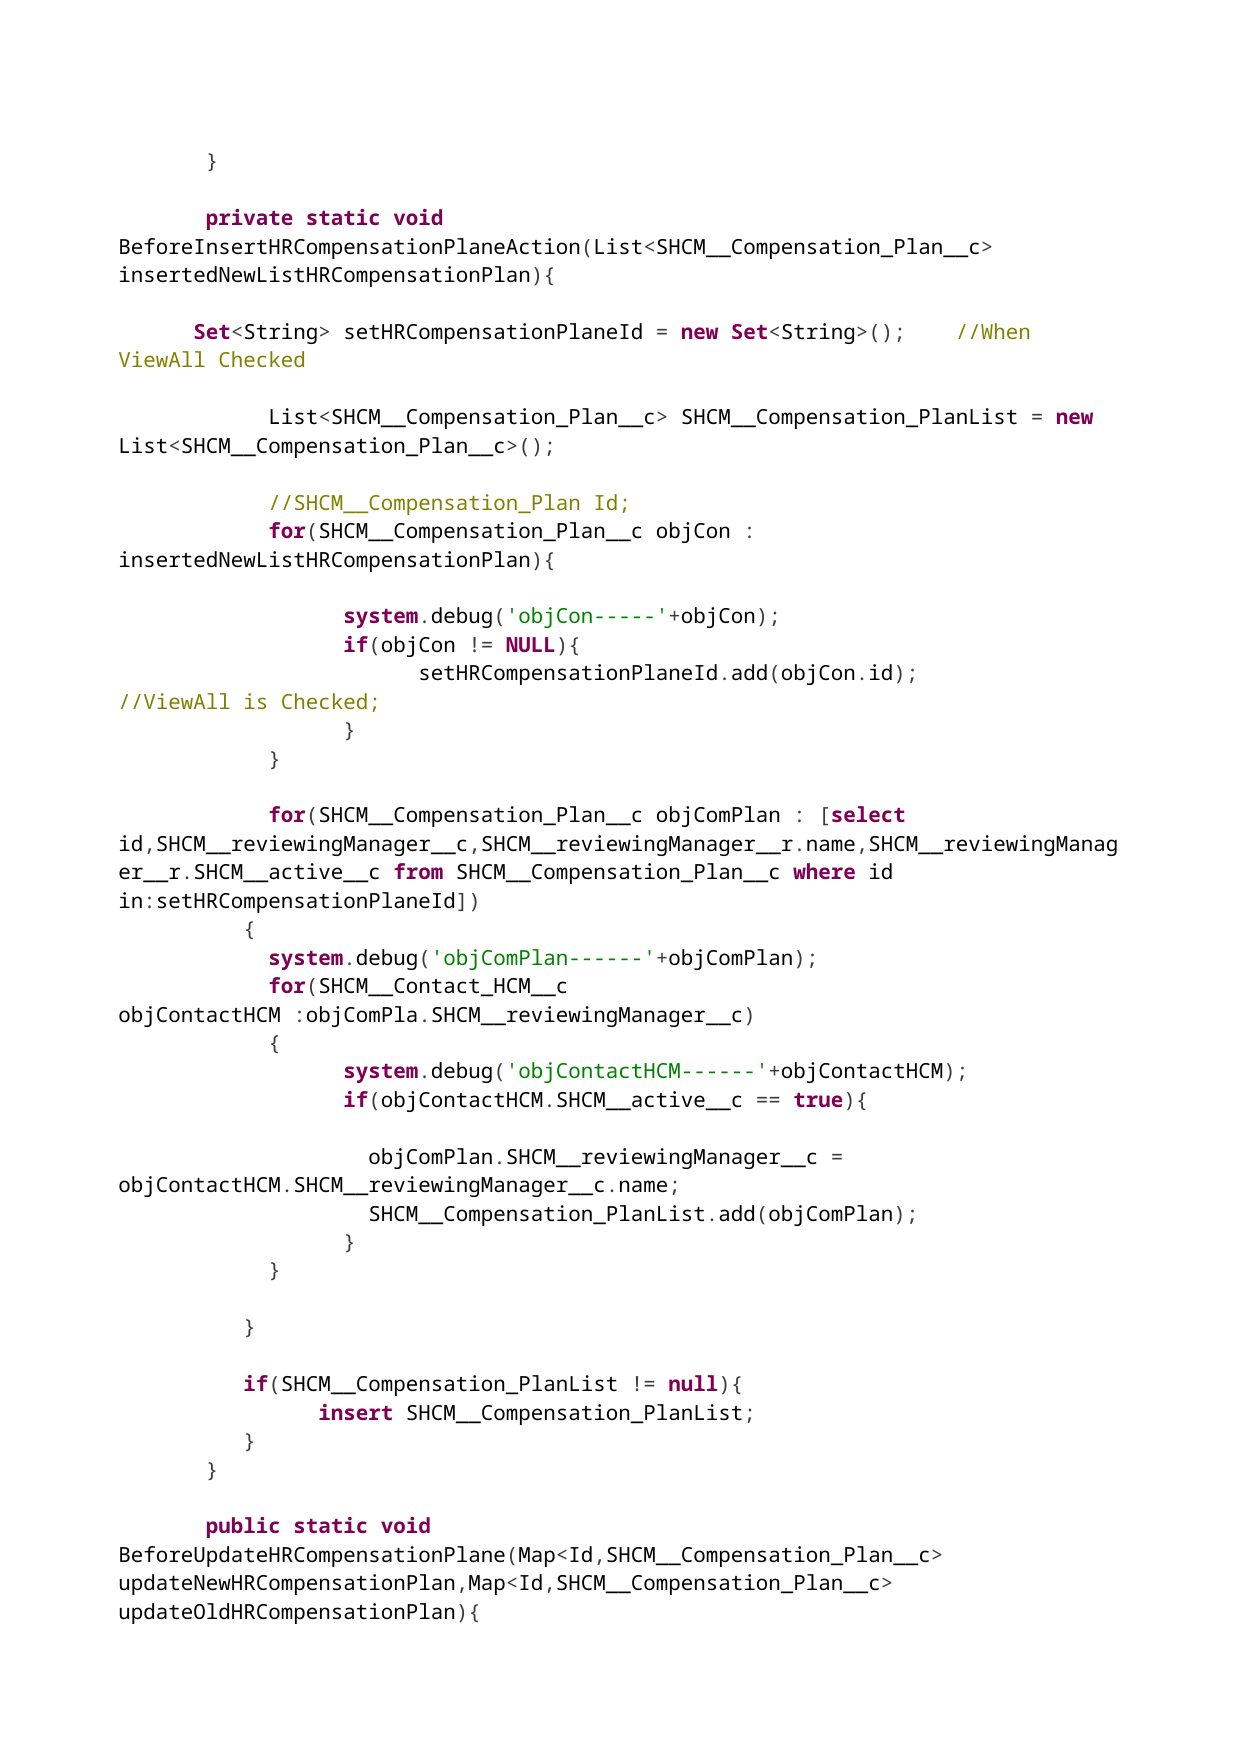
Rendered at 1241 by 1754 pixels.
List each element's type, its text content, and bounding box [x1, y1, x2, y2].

text } [118, 1455, 1122, 1483]
text } [118, 1256, 1122, 1284]
text } [118, 1227, 1122, 1256]
text List<SHCM__Compensation_Plan__c> SHCM__Compensation_PlanList = new List<SHCM__Compensation_Plan__c>(); [118, 402, 1122, 459]
text system.debug('objCon-----'+objCon); [118, 602, 1122, 630]
text private static void BeforeInsertHRCompensationPlaneAction(List<SHCM__Compensation_Plan__c> insertedNewListHRCompensationPlan){ [118, 203, 1122, 289]
text SHCM__Compensation_PlanList.add(objComPlan); [118, 1199, 1122, 1227]
text system.debug('objComPlan------'+objComPlan); [118, 943, 1122, 971]
text { [118, 914, 1122, 943]
text system.debug('objContactHCM------'+objContactHCM); [118, 1057, 1122, 1085]
text public static void BeforeUpdateHRCompensationPlane(Map<Id,SHCM__Compensation_Plan__c> updateNewHRCompensationPlan,Map<Id,SHCM__Compensation_Plan__c> updateOldHRCompensationPlan){ [118, 1512, 1122, 1625]
text Set<String> setHRCompensationPlaneId = new Set<String>(); //When ViewAll Checked [118, 317, 1122, 374]
text for(SHCM__Contact_HCM__c objContactHCM :objComPla.SHCM__reviewingManager__c) [118, 971, 1122, 1028]
text if(objContactHCM.SHCM__active__c == true){ [118, 1085, 1122, 1113]
text for(SHCM__Compensation_Plan__c objCon : insertedNewListHRCompensationPlan){ [118, 516, 1122, 573]
text //SHCM__Compensation_Plan Id; [118, 488, 1122, 516]
text } [118, 1312, 1122, 1341]
text objComPlan.SHCM__reviewingManager__c = objContactHCM.SHCM__reviewingManager__c.name; [118, 1142, 1122, 1199]
text if(SHCM__Compensation_PlanList != null){ [118, 1369, 1122, 1398]
text } [118, 1426, 1122, 1455]
text setHRCompensationPlaneId.add(objCon.id); //ViewAll is Checked; [118, 658, 1122, 715]
text if(objCon != NULL){ [118, 630, 1122, 658]
text } [118, 715, 1122, 744]
text insert SHCM__Compensation_PlanList; [118, 1398, 1122, 1426]
text } [118, 147, 1122, 175]
text for(SHCM__Compensation_Plan__c objComPlan : [select id,SHCM__reviewingManager__c,SHCM__reviewingManager__r.name,SHCM__reviewingManager__r.SHCM__active__c from SHCM__Compensation_Plan__c where id in:setHRCompensationPlaneId]) [118, 801, 1122, 914]
text { [118, 1028, 1122, 1057]
text } [118, 744, 1122, 772]
